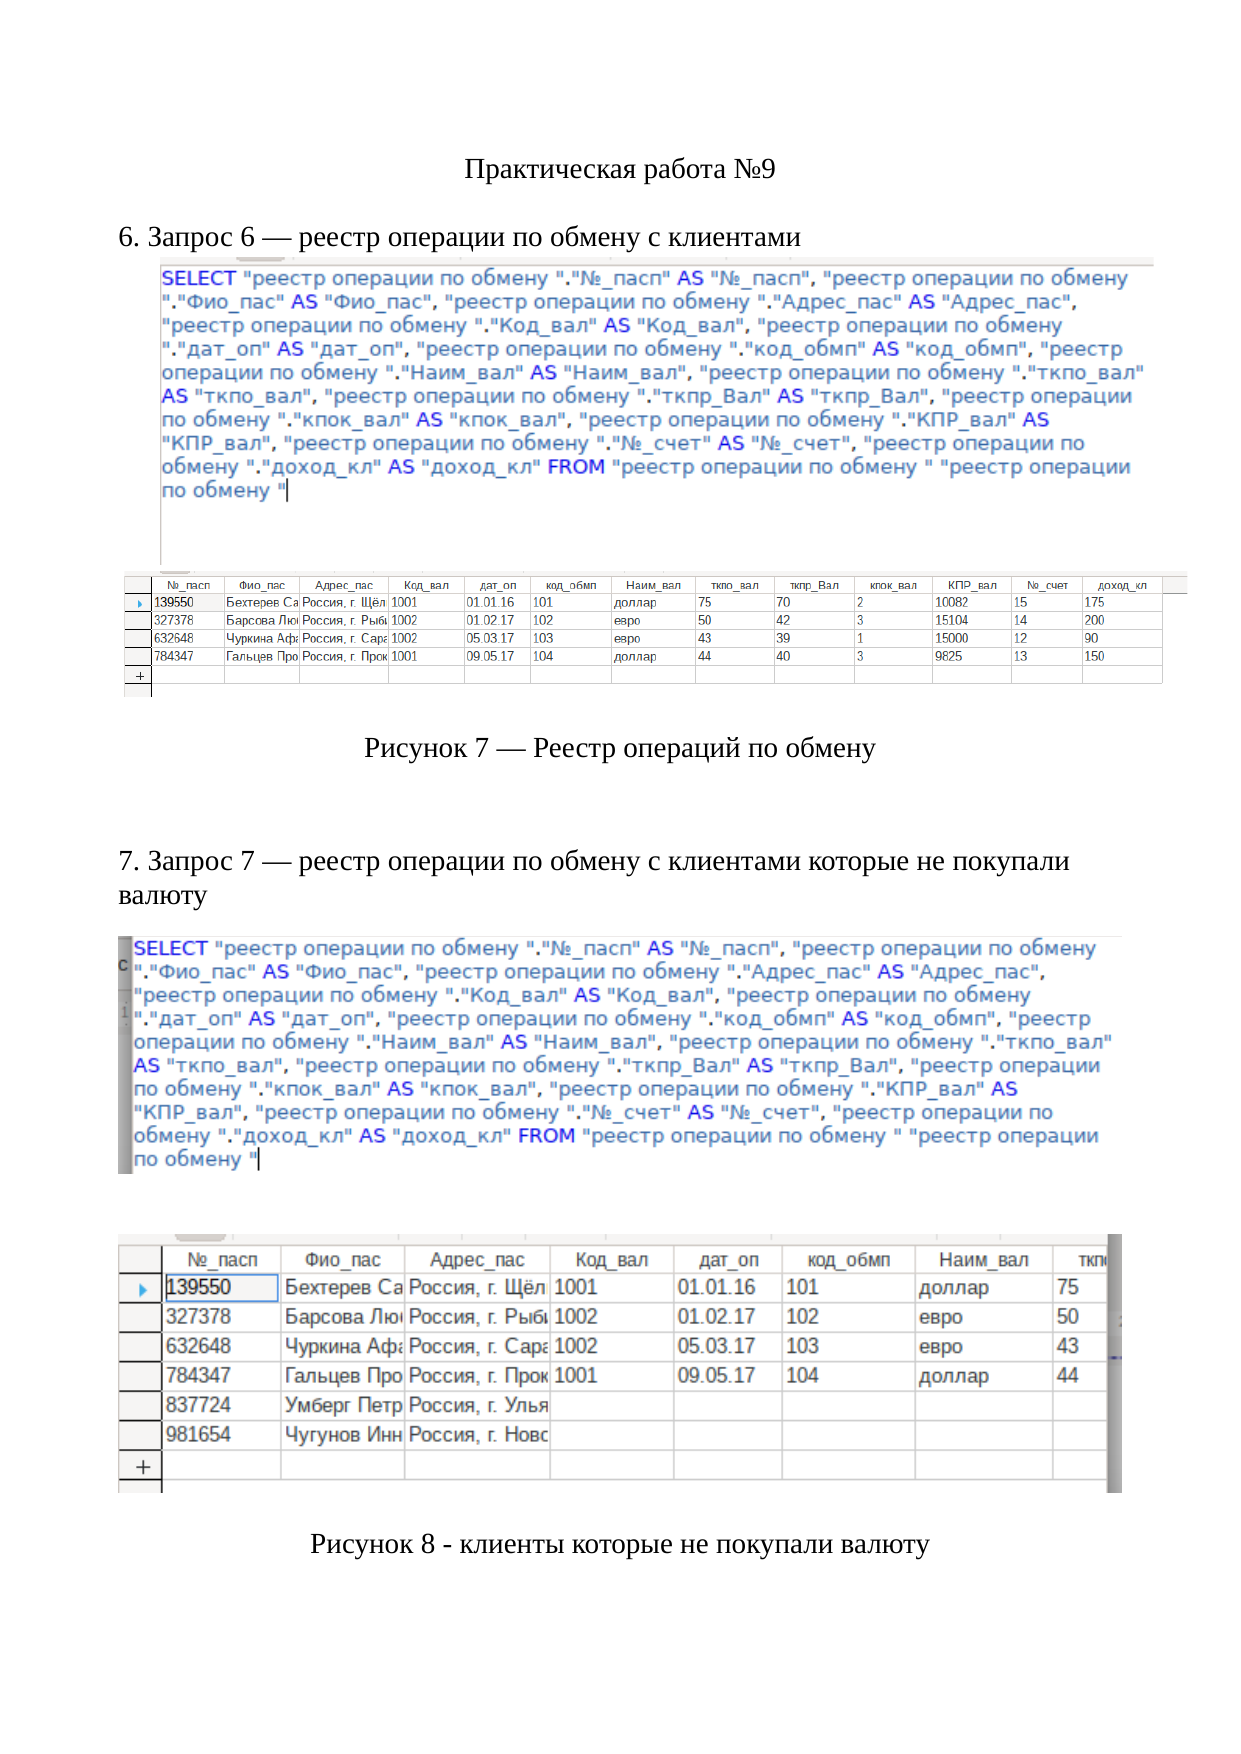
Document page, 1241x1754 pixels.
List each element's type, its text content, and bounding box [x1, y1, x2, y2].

picture [124, 571, 1188, 697]
text Рисунок 7 — Реестр операций по обмену [118, 730, 1122, 764]
text Рисунок 8 - клиенты которые не покупали валюту [118, 1526, 1122, 1560]
text 6. Запрос 6 — реестр операции по обмену с клиентами [118, 219, 1122, 252]
text 7. Запрос 7 — реестр операции по обмену с клиентами которые не покупали валюту [118, 843, 1122, 910]
picture [118, 1234, 1122, 1493]
picture [118, 936, 1122, 1174]
text Практическая работа №9 [118, 152, 1122, 185]
picture [160, 257, 1154, 565]
